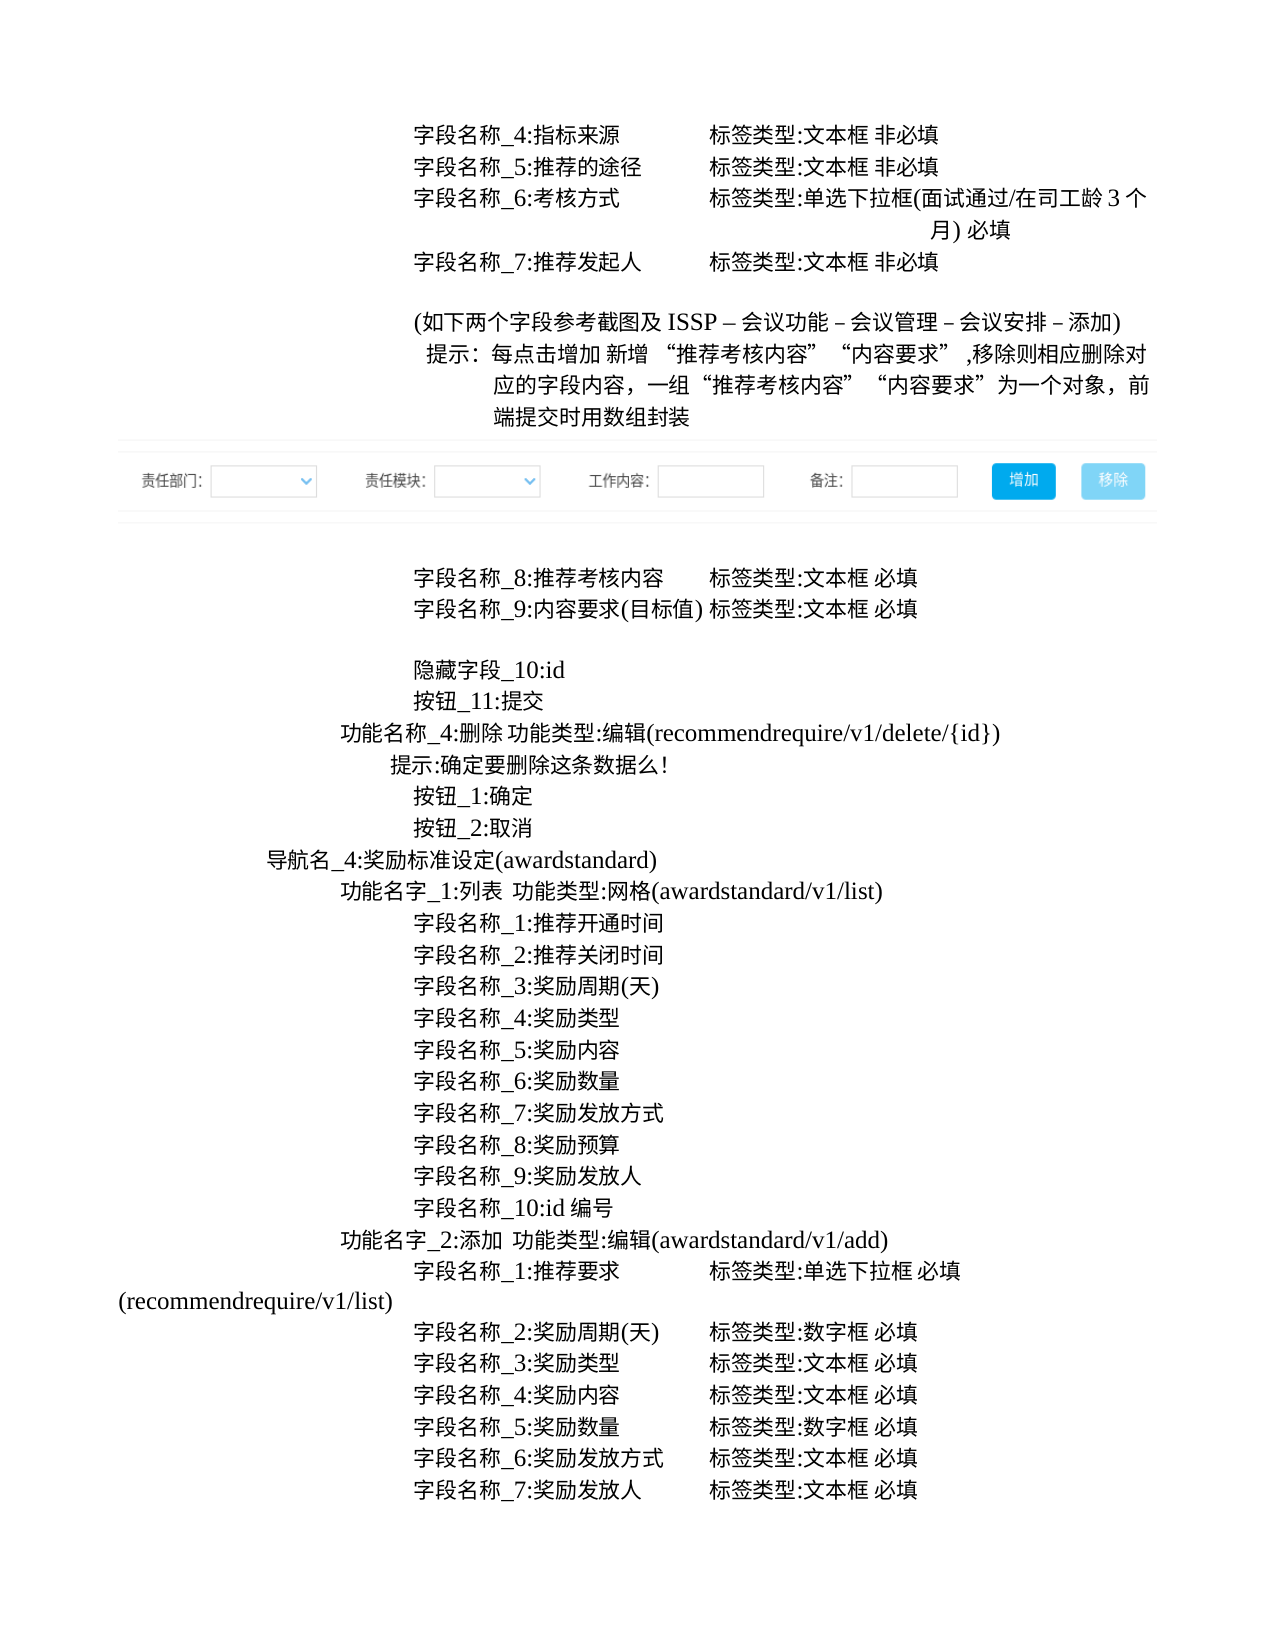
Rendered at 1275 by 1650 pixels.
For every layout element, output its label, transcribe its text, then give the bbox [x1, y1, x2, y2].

text 字段名称_2:奖励周期(天) 标签类型:数字框 必填 [118, 1315, 1157, 1346]
text 字段名称_1:推荐要求 标签类型:单选下拉框 必填 [118, 1254, 1157, 1286]
text 功能名字_1:列表 功能类型:网格(awardstandard/v1/list) [118, 874, 1157, 906]
text 字段名称_6:奖励发放方式 标签类型:文本框 必填 [118, 1441, 1157, 1473]
text (recommendrequire/v1/list) [118, 1286, 1157, 1315]
text 字段名称_5:推荐的途径 标签类型:文本框 非必填 [118, 150, 1157, 181]
text 字段名称_6:奖励数量 [118, 1064, 1157, 1096]
text 字段名称_7:奖励发放人 标签类型:文本框 必填 [118, 1473, 1157, 1505]
text 字段名称_6:考核方式 标签类型:单选下拉框(面试通过/在司工龄3个 月) 必填 [118, 181, 1157, 245]
text 字段名称_9:奖励发放人 [118, 1159, 1157, 1191]
text 字段名称_3:奖励周期(天) [118, 969, 1157, 1001]
text 字段名称_7:奖励发放方式 [118, 1096, 1157, 1128]
text 字段名称_9:内容要求(目标值) 标签类型:文本框 必填 [118, 592, 1157, 624]
picture [118, 431, 1157, 532]
text 字段名称_8:奖励预算 [118, 1128, 1157, 1159]
text 字段名称_2:推荐关闭时间 [118, 938, 1157, 969]
text 字段名称_1:推荐开通时间 [118, 906, 1157, 938]
text 字段名称_4:奖励类型 [118, 1001, 1157, 1033]
text 字段名称_4:奖励内容 标签类型:文本框 必填 [118, 1378, 1157, 1410]
text 字段名称_10:id编号 [118, 1191, 1157, 1223]
text 字段名称_7:推荐发起人 标签类型:文本框 非必填 [118, 245, 1157, 276]
text (如下两个字段参考截图及 ISSP – 会议功能 – 会议管理 – 会议安排 – 添加) [118, 305, 1157, 337]
text 字段名称_5:奖励内容 [118, 1033, 1157, 1064]
text 功能名称_4:删除 功能类型:编辑(recommendrequire/v1/delete/{id}) [118, 716, 1157, 748]
text 字段名称_8:推荐考核内容 标签类型:文本框 必填 [118, 561, 1157, 592]
text 导航名_4:奖励标准设定(awardstandard) [118, 843, 1157, 874]
text 字段名称_4:指标来源 标签类型:文本框 非必填 [118, 118, 1157, 150]
text 提示：每点击增加 新增 “推荐考核内容”“内容要求” ,移除则相应删除对 应的字段内容，一组“推荐考核内容”“内容要求”为一个对象，前 端提交时用数组封装 [118, 337, 1157, 431]
text 字段名称_3:奖励类型 标签类型:文本框 必填 [118, 1346, 1157, 1378]
text 字段名称_5:奖励数量 标签类型:数字框 必填 [118, 1410, 1157, 1441]
text 按钮_2:取消 [118, 811, 1157, 843]
text 隐藏字段_10:id [118, 653, 1157, 684]
text 功能名字_2:添加 功能类型:编辑(awardstandard/v1/add) [118, 1223, 1157, 1254]
text 按钮_1:确定 [118, 779, 1157, 811]
text 按钮_11:提交 [118, 684, 1157, 716]
text 提示:确定要删除这条数据么！ [118, 748, 1157, 779]
